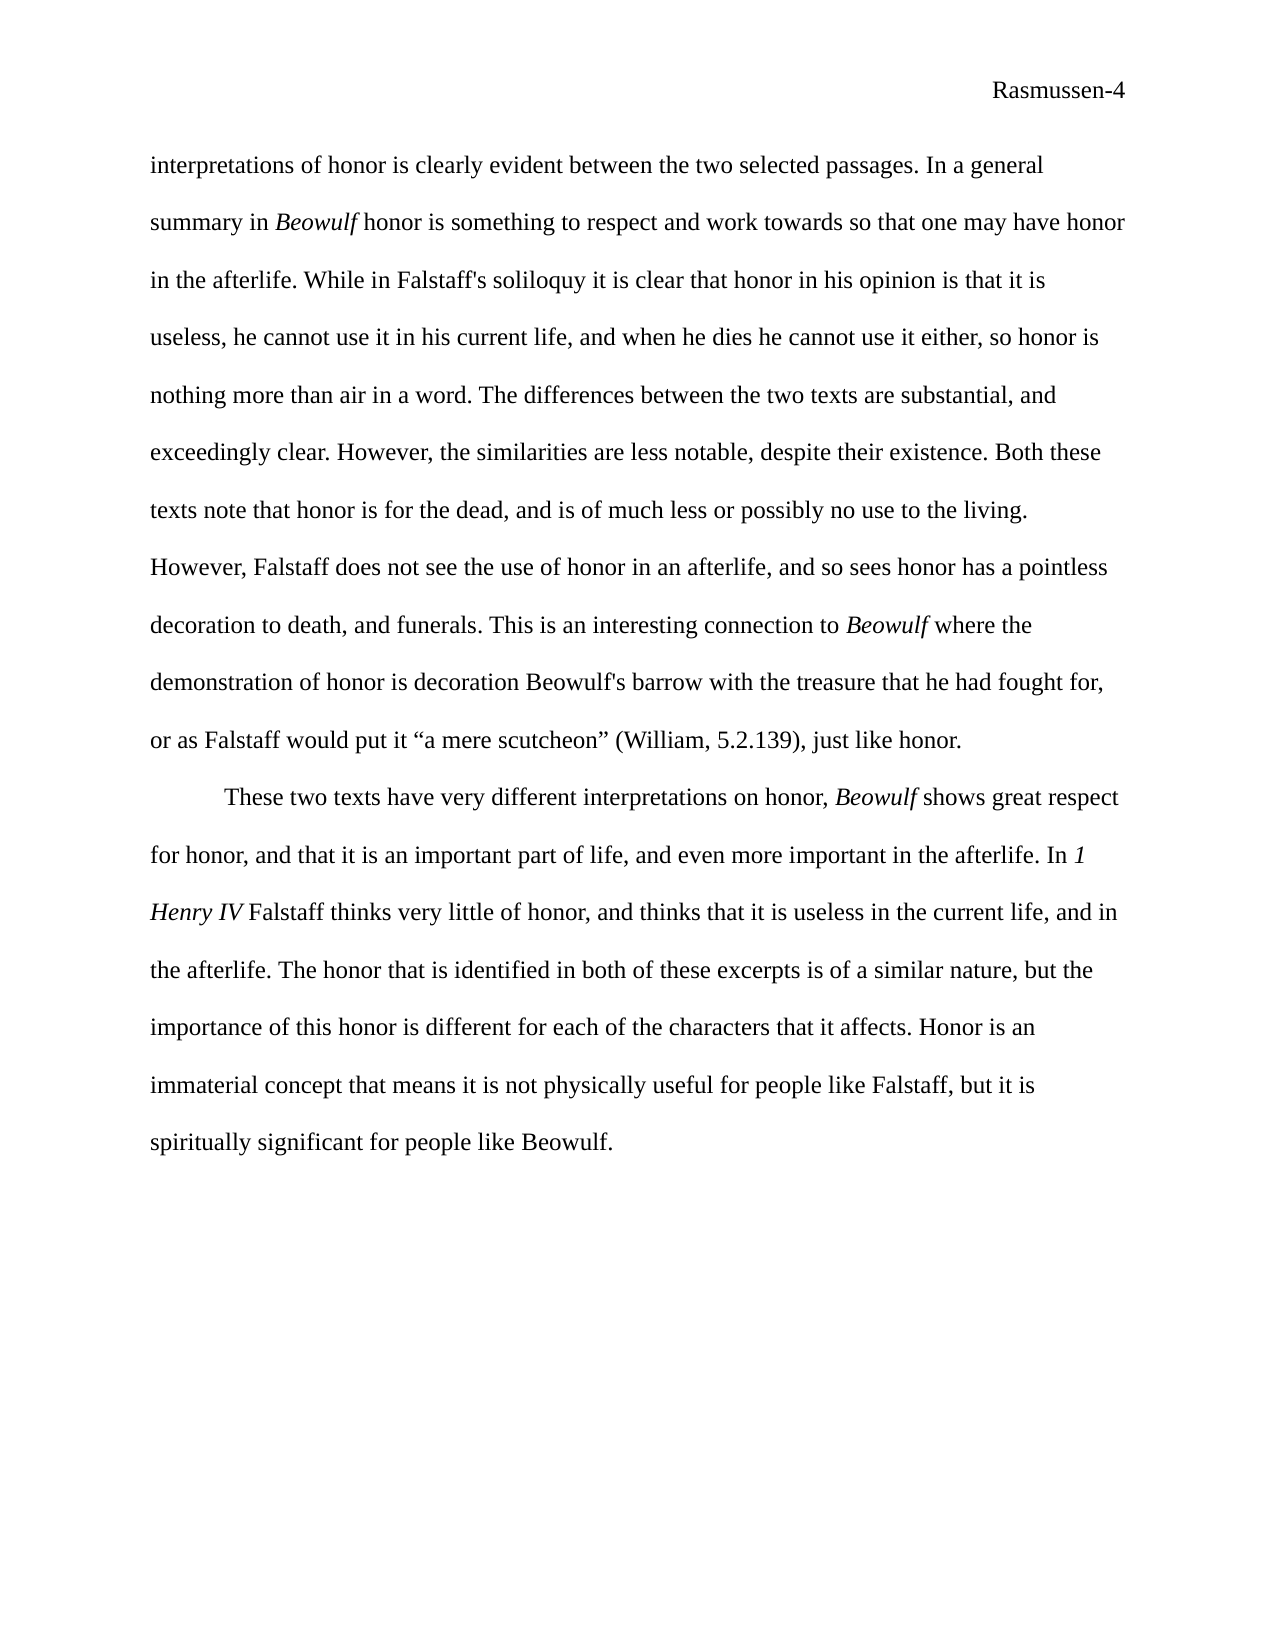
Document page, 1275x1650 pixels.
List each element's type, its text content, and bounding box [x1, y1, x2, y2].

text These two texts have very different interpretations on honor, Beowulf shows great respect for honor, and that it is an important part of life, and even more important in the afterlife. In 1 Henry IV Falstaff thinks very little of honor, and thinks that it is useless in the current life, and in the afterlife. The honor that is identified in both of these excerpts is of a similar nature, but the importance of this honor is different for each of the characters that it affects. Honor is an immaterial concept that means it is not physically useful for people like Falstaff, but it is spiritually significant for people like Beowulf. [150, 782, 1125, 1156]
text interpretations of honor is clearly evident between the two selected passages. In a general summary in Beowulf honor is something to respect and work towards so that one may have honor in the afterlife. While in Falstaff's soliloquy it is clear that honor in his opinion is that it is useless, he cannot use it in his current life, and when he dies he cannot use it either, so honor is nothing more than air in a word. The differences between the two texts are substantial, and exceedingly clear. However, the similarities are less notable, despite their existence. Both these texts note that honor is for the dead, and is of much less or possibly no use to the living. However, Falstaff does not see the use of honor in an afterlife, and so sees honor has a pointless decoration to death, and funerals. This is an interesting connection to Beowulf where the demonstration of honor is decoration Beowulf's barrow with the treasure that he had fought for, or as Falstaff would put it “a mere scutcheon” (William, 5.2.139), just like honor. [150, 150, 1125, 754]
